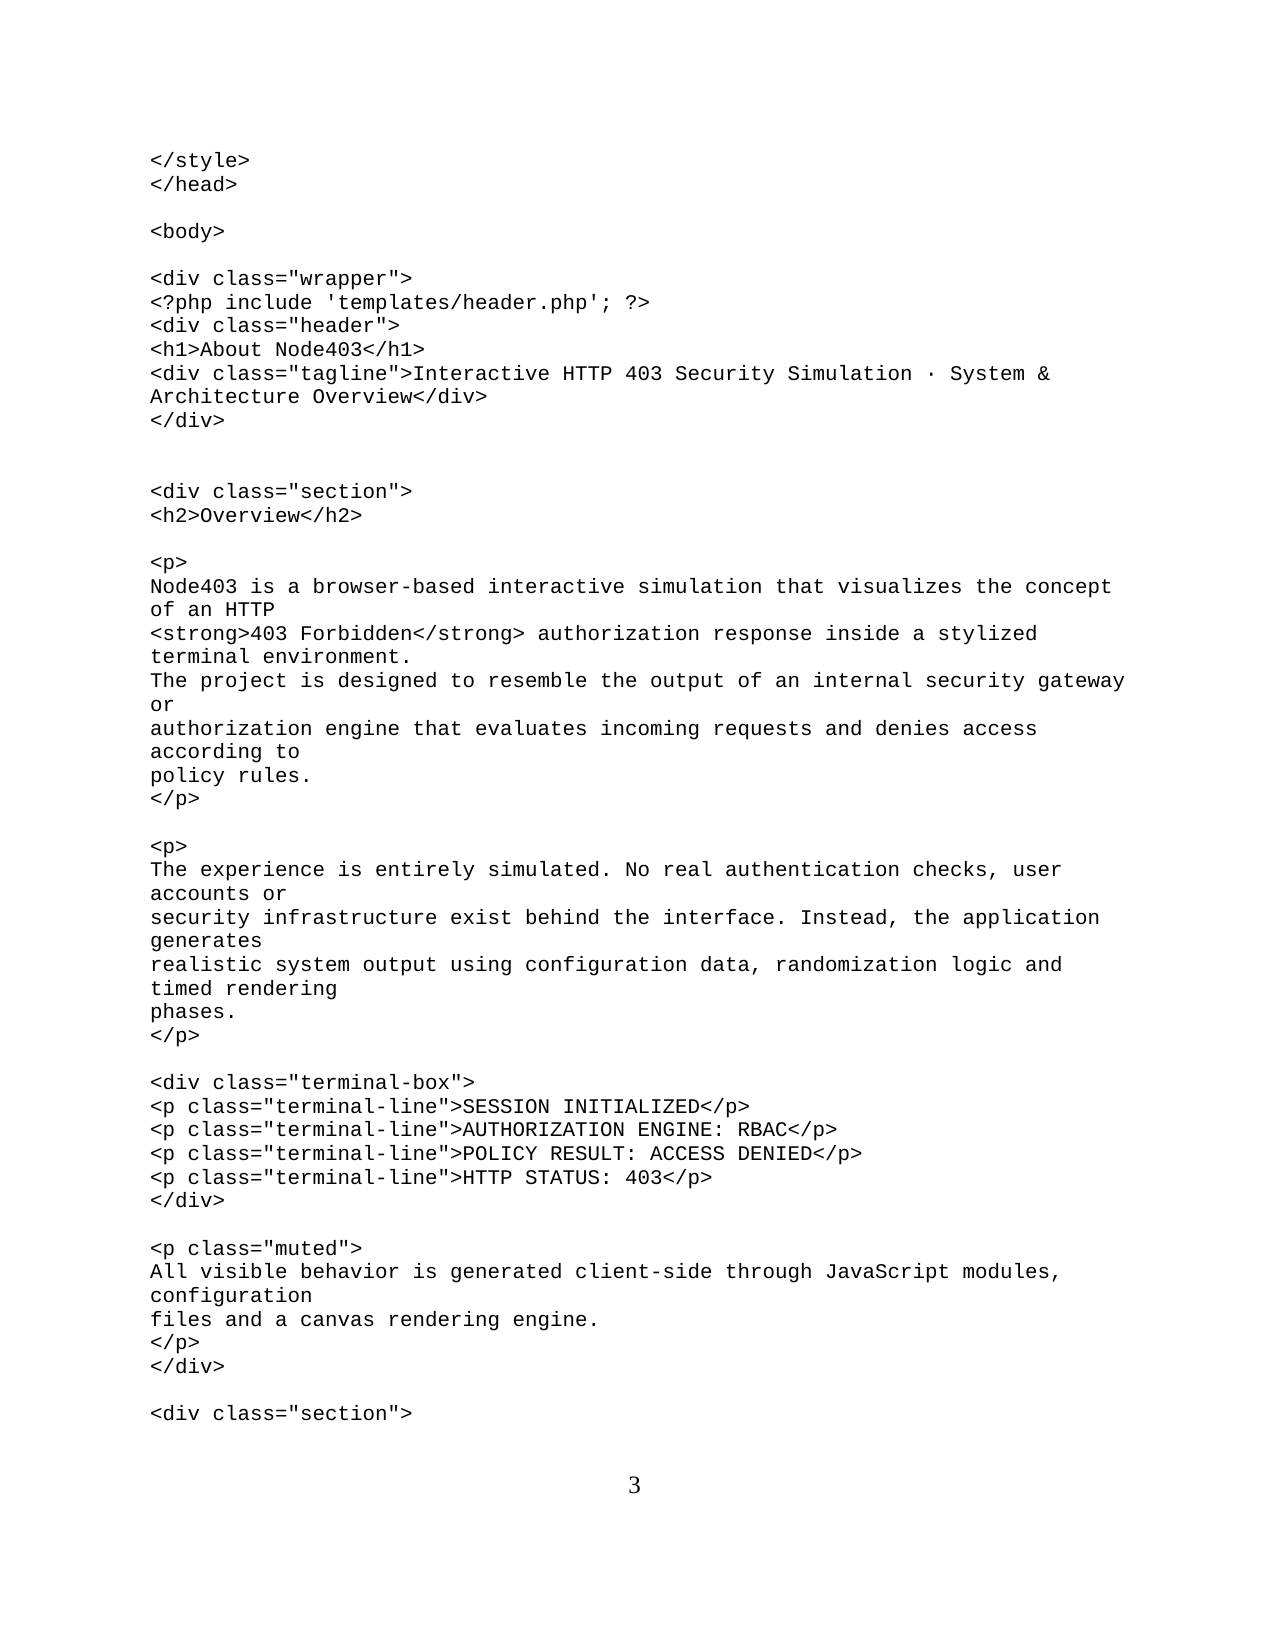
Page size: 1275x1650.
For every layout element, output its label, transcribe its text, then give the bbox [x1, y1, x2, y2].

text <div class="section"> [150, 1403, 1125, 1427]
text <div class="terminal-box"> [150, 1072, 1125, 1096]
text <h1>About Node403</h1> [150, 339, 1125, 363]
text <?php include 'templates/header.php'; ?> [150, 292, 1125, 316]
text <p> [150, 836, 1125, 859]
text The experience is entirely simulated. No real authentication checks, user accounts or [150, 859, 1125, 907]
text <p class="terminal-line">POLICY RESULT: ACCESS DENIED</p> [150, 1143, 1125, 1167]
text The project is designed to resemble the output of an internal security gateway or [150, 670, 1125, 717]
text </div> [150, 410, 1125, 434]
text <p> [150, 552, 1125, 576]
text Node403 is a browser-based interactive simulation that visualizes the concept of an HTTP [150, 576, 1125, 623]
text phases. [150, 1001, 1125, 1025]
text </p> [150, 1332, 1125, 1356]
text <h2>Overview</h2> [150, 505, 1125, 528]
text </style> [150, 150, 1125, 174]
text All visible behavior is generated client-side through JavaScript modules, configuration [150, 1261, 1125, 1309]
text <div class="tagline">Interactive HTTP 403 Security Simulation · System & Architecture Overview</div> [150, 363, 1125, 410]
text files and a canvas rendering engine. [150, 1309, 1125, 1332]
text <div class="header"> [150, 316, 1125, 339]
text <p class="terminal-line">HTTP STATUS: 403</p> [150, 1167, 1125, 1190]
text </p> [150, 788, 1125, 812]
text </div> [150, 1190, 1125, 1214]
text <p class="terminal-line">SESSION INITIALIZED</p> [150, 1096, 1125, 1119]
text <strong>403 Forbidden</strong> authorization response inside a stylized terminal environment. [150, 623, 1125, 670]
text authorization engine that evaluates incoming requests and denies access according to [150, 717, 1125, 765]
text <div class="wrapper"> [150, 268, 1125, 292]
text <body> [150, 221, 1125, 244]
text </div> [150, 1356, 1125, 1379]
text <p class="terminal-line">AUTHORIZATION ENGINE: RBAC</p> [150, 1119, 1125, 1143]
text </head> [150, 174, 1125, 197]
text </p> [150, 1025, 1125, 1048]
text policy rules. [150, 765, 1125, 788]
text realistic system output using configuration data, randomization logic and timed rendering [150, 954, 1125, 1001]
text <p class="muted"> [150, 1238, 1125, 1261]
text security infrastructure exist behind the interface. Instead, the application generates [150, 907, 1125, 954]
text <div class="section"> [150, 481, 1125, 505]
